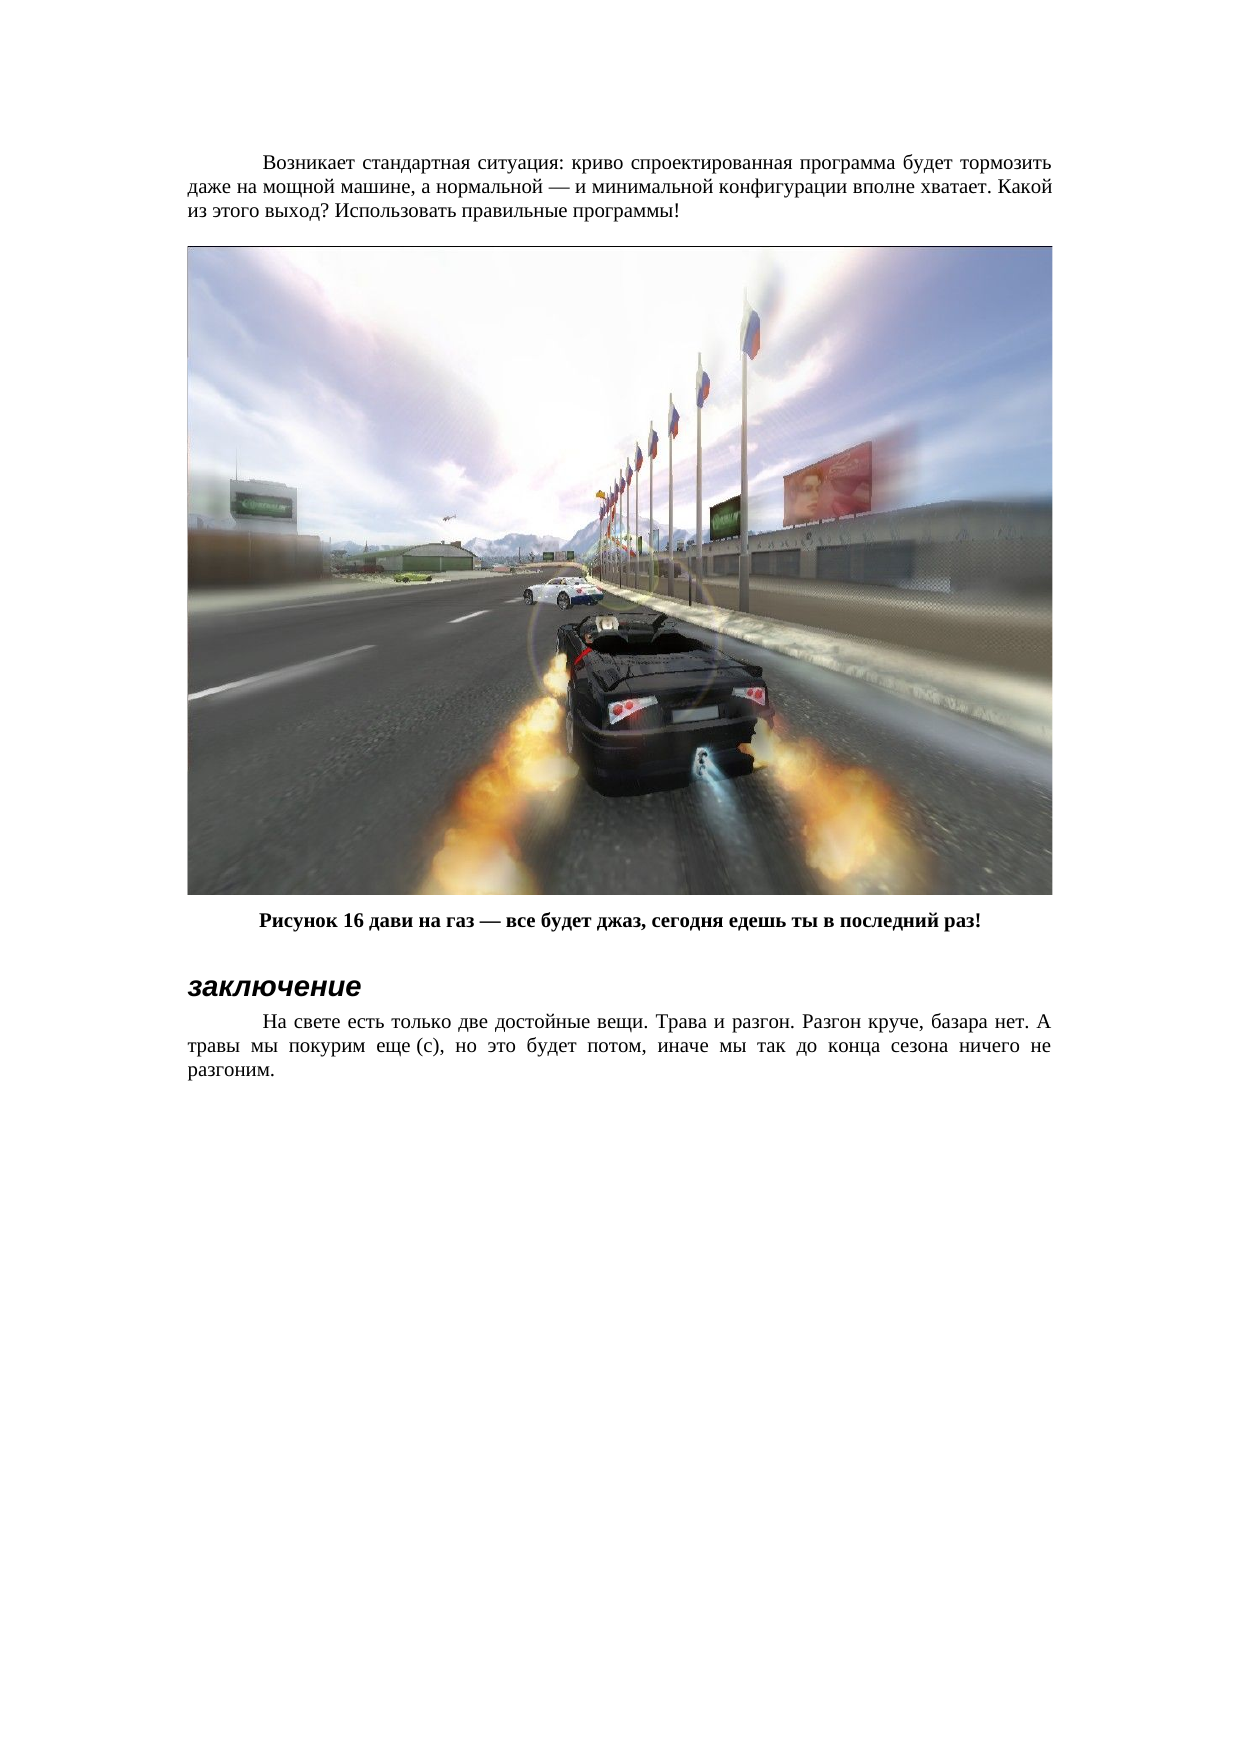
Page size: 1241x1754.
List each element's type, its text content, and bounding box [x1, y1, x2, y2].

text Возникает стандартная ситуация: криво спроектированная программа будет тормозить даже на мощной машине, а нормальной — и минимальной конфигурации вполне хватает. Какой из этого выход? Использовать правильные программы! [187, 150, 1053, 222]
text На свете есть только две достойные вещи. Трава и разгон. Разгон круче, базара нет. А травы мы покурим еще (с), но это будет потом, иначе мы так до конца сезона ничего не разгоним. [187, 1009, 1053, 1081]
picture [187, 246, 1053, 895]
text Рисунок 16 дави на газ — все будет джаз, сегодня едешь ты в последний раз! [187, 908, 1053, 932]
subtitle заключение [187, 969, 1053, 1003]
